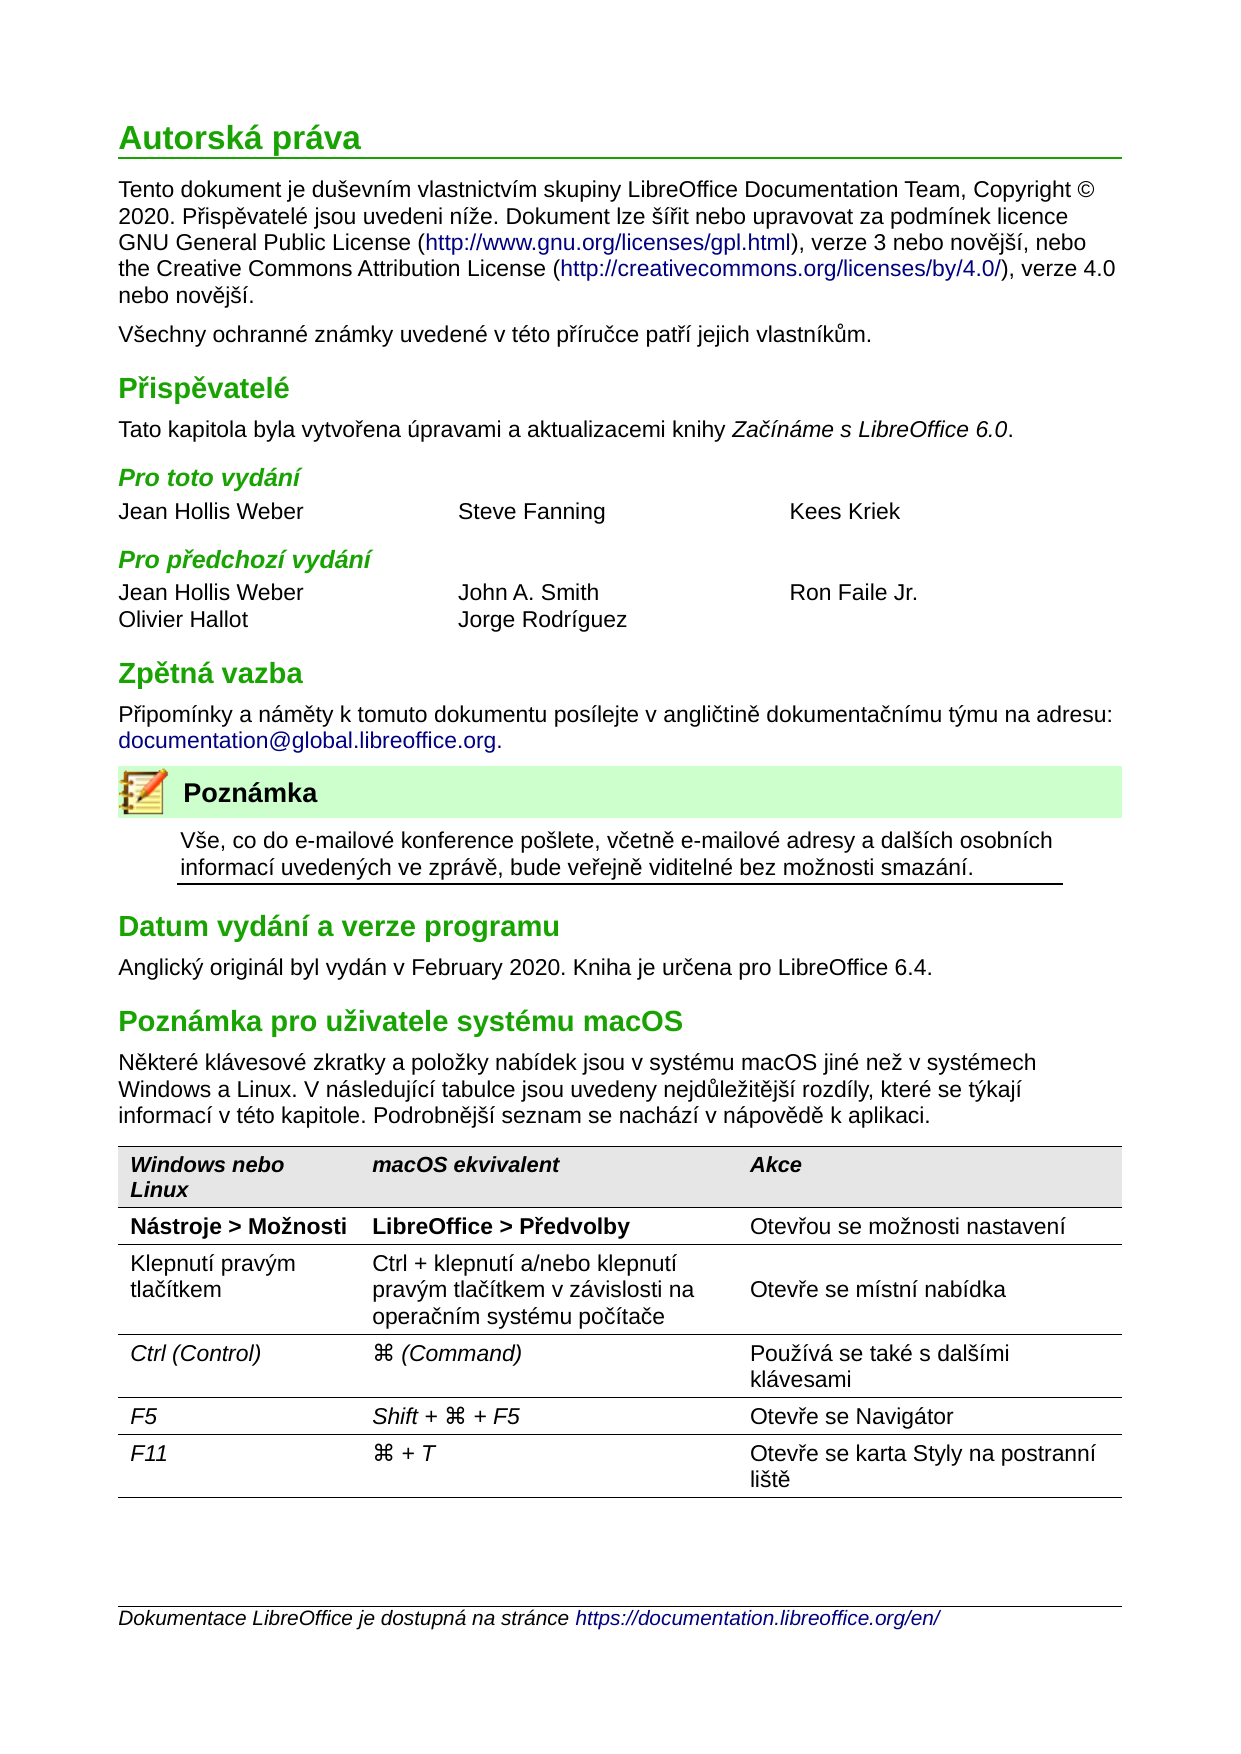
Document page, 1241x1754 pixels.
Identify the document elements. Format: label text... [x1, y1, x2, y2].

table_cell [789, 606, 1122, 632]
table_header Windows nebo Linux [118, 1147, 360, 1207]
text Všechny ochranné známky uvedené v této příručce patří jejich vlastníkům. [118, 321, 1122, 347]
table_cell Klepnutí pravým tlačítkem [118, 1245, 360, 1333]
text Tento dokument je duševním vlastnictvím skupiny LibreOffice Documentation Team, Copyright © 2020. Přispěvatelé jsou uvedeni níže. Dokument lze šířit nebo upravovat za podmínek licence GNU General Public License (http://www.gnu.org/licenses/gpl.html), verze 3 nebo novější, nebo the Creative Commons Attribution License (http://creativecommons.org/licenses/by/4.0/), verze 4.0 nebo novější. [118, 176, 1122, 308]
table_cell Otevřou se možnosti nastavení [738, 1208, 1122, 1244]
table_header Steve Fanning [458, 498, 789, 524]
subtitle Poznámka pro uživatele systému macOS [118, 1004, 1122, 1037]
table_header Kees Kriek [789, 498, 1122, 524]
table_cell Nástroje > Možnosti [118, 1208, 360, 1244]
table_cell Olivier Hallot [118, 606, 458, 632]
subtitle Pro předchozí vydání [118, 544, 1122, 573]
table_cell LibreOffice > Předvolby [360, 1208, 738, 1244]
table_header John A. Smith [458, 579, 789, 606]
text Anglický originál byl vydán v únoru 2020. Kniha je určena pro LibreOffice 6.4. [118, 954, 1122, 980]
subtitle Autorská práva [118, 118, 1122, 157]
table_cell Otevře se karta Styly na postranní liště [738, 1435, 1122, 1497]
table_cell ⌘ + T [360, 1435, 738, 1497]
table_cell F11 [118, 1435, 360, 1497]
table_header Jean Hollis Weber [118, 498, 458, 524]
table_header macOS ekvivalent [360, 1147, 738, 1207]
subtitle Zpětná vazba [118, 656, 1122, 689]
subtitle Datum vydání a verze programu [118, 909, 1122, 942]
table_cell Ctrl (Control) [118, 1335, 360, 1397]
table_cell Ctrl + klepnutí a/nebo klepnutí pravým tlačítkem v závislosti na operačním systému počítače [360, 1245, 738, 1333]
table_header Ron Faile Jr. [789, 579, 1122, 606]
subtitle Poznámka [118, 766, 1122, 818]
table_header Akce [738, 1147, 1122, 1207]
text Připomínky a náměty k tomuto dokumentu posílejte v angličtině dokumentačnímu týmu na adresu: documentation@global.libreoffice.org. [118, 701, 1122, 754]
table_cell F5 [118, 1398, 360, 1433]
text Některé klávesové zkratky a položky nabídek jsou v systému macOS jiné než v systémech Windows a Linux. V následující tabulce jsou uvedeny nejdůležitější rozdíly, které se týkají informací v této kapitole. Podrobnější seznam se nachází v nápovědě k aplikaci. [118, 1049, 1122, 1128]
table_header Jean Hollis Weber [118, 579, 458, 606]
table_cell Shift + ⌘ + F5 [360, 1398, 738, 1433]
subtitle Přispěvatelé [118, 371, 1122, 404]
table_cell Otevře se Navigátor [738, 1398, 1122, 1433]
text Tato kapitola byla vytvořena úpravami a aktualizacemi knihy Začínáme s LibreOffice 6.0. [118, 416, 1122, 442]
text Vše, co do e-mailové konference pošlete, včetně e-mailové adresy a dalších osobních informací uvedených ve zprávě, bude veřejně viditelné bez možnosti smazání. [177, 824, 1063, 883]
table_cell Používá se také s dalšími klávesami [738, 1335, 1122, 1397]
subtitle Pro toto vydání [118, 463, 1122, 492]
picture [119, 767, 170, 818]
table_cell ⌘ (Command) [360, 1335, 738, 1397]
table_cell Jorge Rodríguez [458, 606, 789, 632]
table_cell Otevře se místní nabídka [738, 1245, 1122, 1333]
